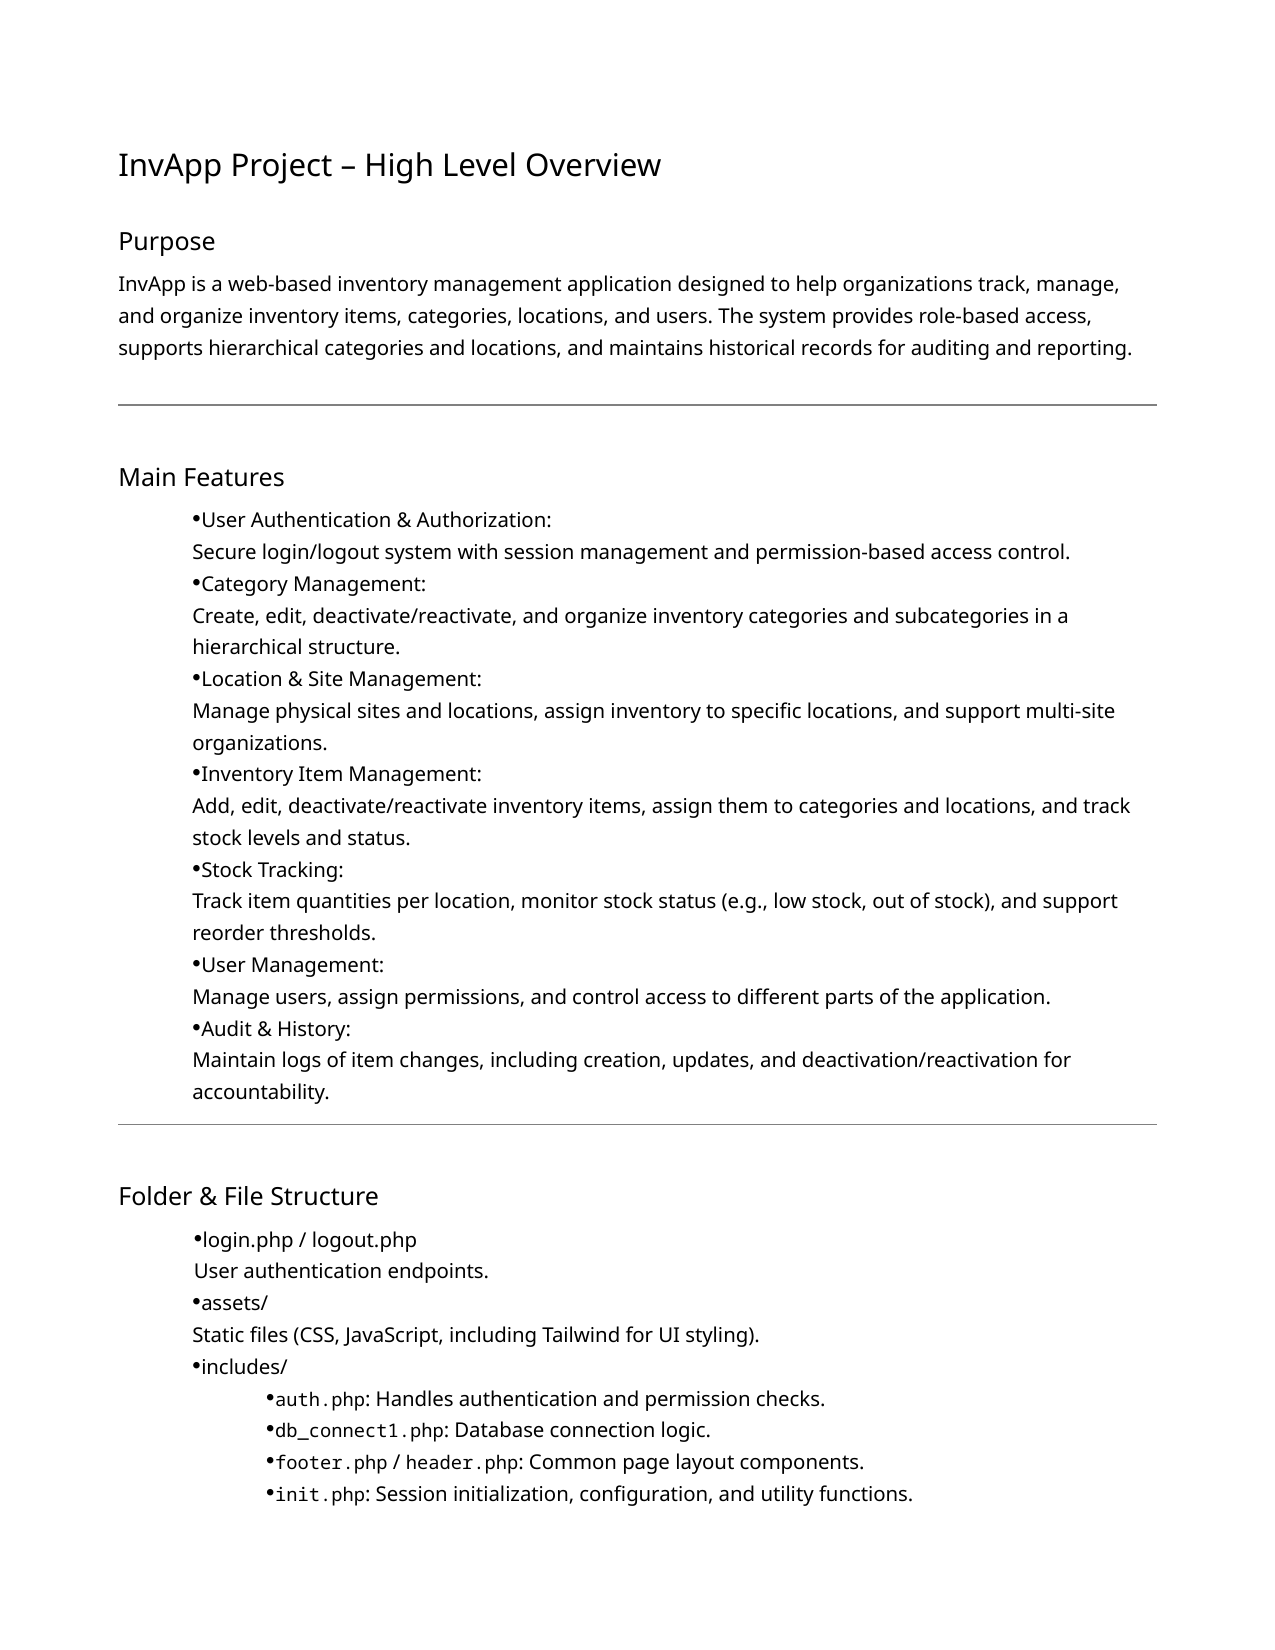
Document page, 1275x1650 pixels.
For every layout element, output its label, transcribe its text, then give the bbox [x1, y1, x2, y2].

list assets/ Static files (CSS, JavaScript, including Tailwind for UI styling). [118, 1289, 1157, 1348]
list login.php / logout.php User authentication endpoints. [120, 1225, 1155, 1285]
list User Authentication & Authorization: Secure login/logout system with session management and permission-based access control. [118, 506, 1157, 565]
list User Management: Manage users, assign permissions, and control access to different parts of the application. [118, 951, 1157, 1010]
list Audit & History: Maintain logs of item changes, including creation, updates, and deactivation/reactivation for accountability. [118, 1014, 1157, 1106]
list init.php: Session initialization, configuration, and utility functions. [118, 1479, 1157, 1507]
subtitle InvApp Project – High Level Overview [118, 143, 1157, 186]
subtitle Main Features [118, 459, 1157, 493]
list Location & Site Management: Manage physical sites and locations, assign inventory to specific locations, and support multi-site organizations. [118, 665, 1157, 756]
list Stock Tracking: Track item quantities per location, monitor stock status (e.g., low stock, out of stock), and support reorder thresholds. [118, 855, 1157, 947]
list auth.php: Handles authentication and permission checks. [118, 1384, 1157, 1412]
text InvApp is a web-based inventory management application designed to help organizations track, manage, and organize inventory items, categories, locations, and users. The system provides role-based access, supports hierarchical categories and locations, and maintains historical records for auditing and reporting. [118, 270, 1157, 361]
list footer.php / header.php: Common page layout components. [118, 1448, 1157, 1476]
list Inventory Item Management: Add, edit, deactivate/reactivate inventory items, assign them to categories and locations, and track stock levels and status. [118, 760, 1157, 851]
list Category Management: Create, edit, deactivate/reactivate, and organize inventory categories and subcategories in a hierarchical structure. [118, 569, 1157, 661]
list db_connect1.php: Database connection logic. [118, 1416, 1157, 1444]
list includes/ [118, 1352, 1157, 1380]
subtitle Purpose [118, 223, 1157, 257]
subtitle Folder & File Structure [118, 1179, 1157, 1213]
